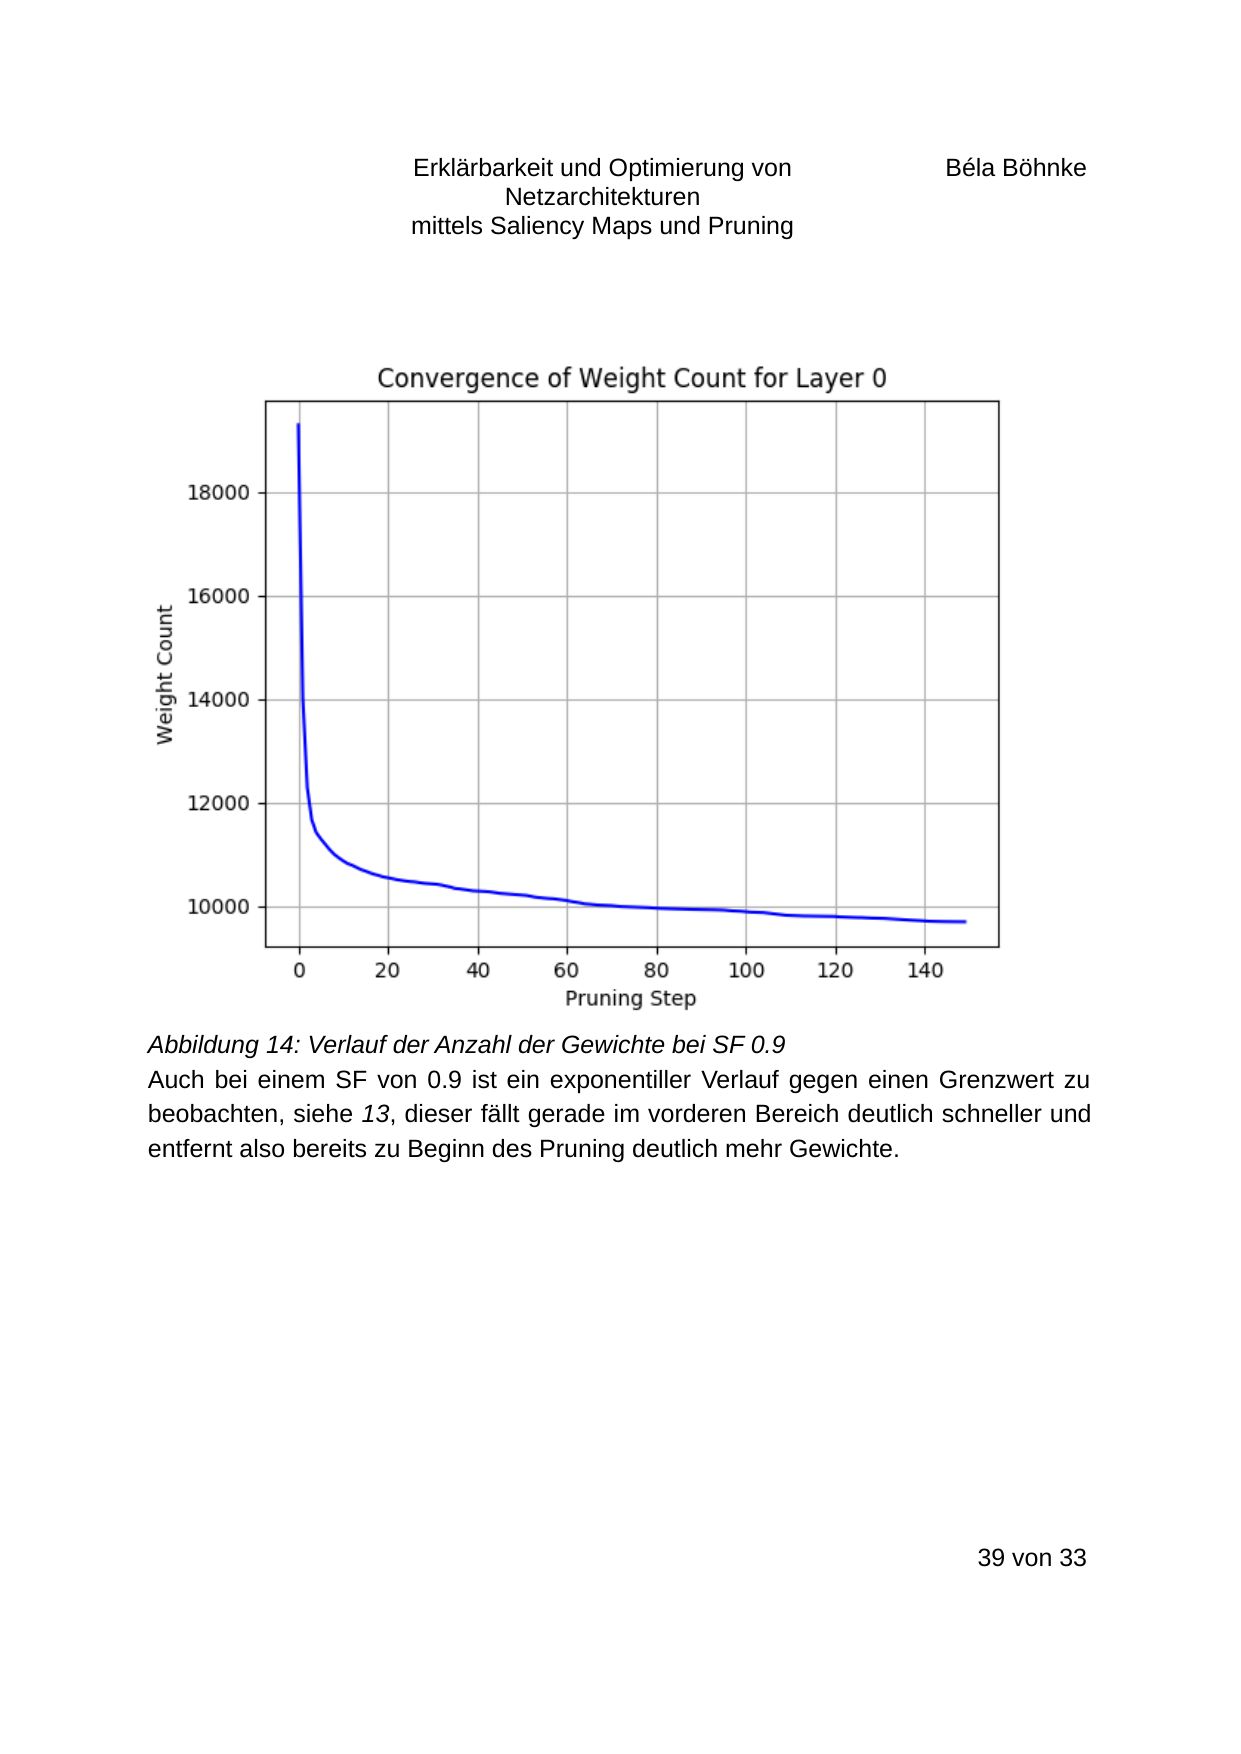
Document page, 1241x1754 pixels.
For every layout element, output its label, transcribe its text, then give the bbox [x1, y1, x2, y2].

text Abbildung 14: Verlauf der Anzahl der Gewichte bei SF 0.9 [148, 1025, 1093, 1059]
text Auch bei einem SF von 0.9 ist ein exponentiller Verlauf gegen einen Grenzwert zu beobachten, siehe Abbildung 13, dieser fällt gerade im vorderen Bereich deutlich schneller und entfernt also bereits zu Beginn des Pruning deutlich mehr Gewichte. [148, 303, 1093, 316]
text Auch bei einem SF von 0.9 ist ein exponentiller Verlauf gegen einen Grenzwert zu beobachten, siehe Abbildung 13, dieser fällt gerade im vorderen Bereich deutlich schneller und entfernt also bereits zu Beginn des Pruning deutlich mehr Gewichte. [148, 1059, 1093, 1162]
picture [147, 316, 1093, 1025]
